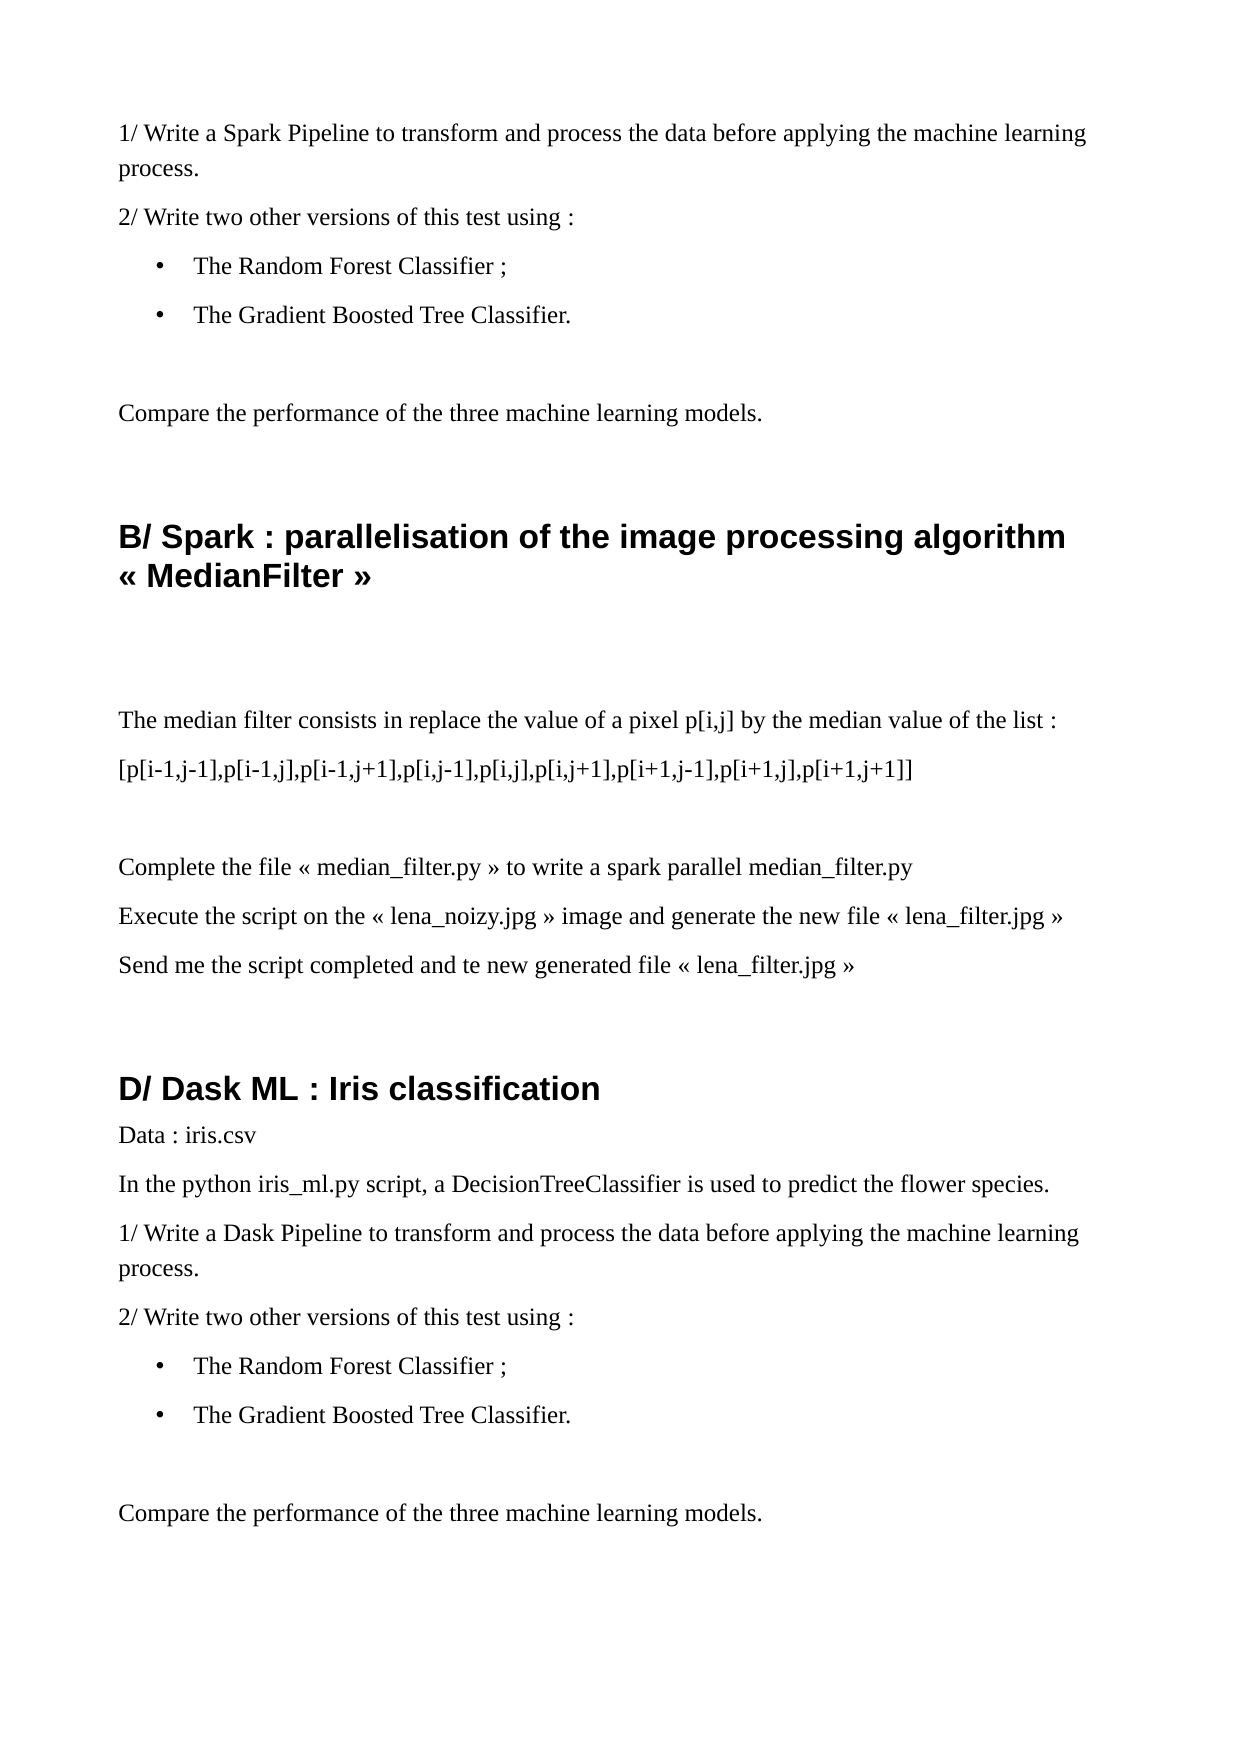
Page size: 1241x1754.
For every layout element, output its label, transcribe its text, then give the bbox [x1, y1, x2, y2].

subtitle B/ Spark : parallelisation of the image processing algorithm « MedianFilter » [118, 517, 1122, 594]
text 1/ Write a Dask Pipeline to transform and process the data before applying the machine learning process. [118, 1218, 1122, 1282]
text Compare the performance of the three machine learning models. [118, 1498, 1122, 1527]
text Send me the script completed and te new generated file « lena_filter.jpg » [118, 950, 1122, 979]
text 2/ Write two other versions of this test using : [118, 1302, 1122, 1331]
list The Gradient Boosted Tree Classifier. [156, 300, 1122, 328]
text Execute the script on the « lena_noizy.jpg » image and generate the new file « lena_filter.jpg » [118, 901, 1122, 930]
text In the python iris_ml.py script, a DecisionTreeClassifier is used to predict the flower species. [118, 1169, 1122, 1198]
list The Random Forest Classifier ; [156, 1351, 1122, 1380]
text 2/ Write two other versions of this test using : [118, 202, 1122, 230]
text Compare the performance of the three machine learning models. [118, 398, 1122, 427]
list The Gradient Boosted Tree Classifier. [156, 1400, 1122, 1429]
text Complete the file « median_filter.py » to write a spark parallel median_filter.py [118, 852, 1122, 881]
subtitle D/ Dask ML : Iris classification [118, 1069, 1122, 1108]
text 1/ Write a Spark Pipeline to transform and process the data before applying the machine learning process. [118, 118, 1122, 181]
list The Random Forest Classifier ; [156, 251, 1122, 279]
text [p[i-1,j-1],p[i-1,j],p[i-1,j+1],p[i,j-1],p[i,j],p[i,j+1],p[i+1,j-1],p[i+1,j],p[i+1,j+1]] [118, 754, 1122, 783]
text Data : iris.csv [118, 1120, 1122, 1149]
text The median filter consists in replace the value of a pixel p[i,j] by the median value of the list : [118, 705, 1122, 733]
